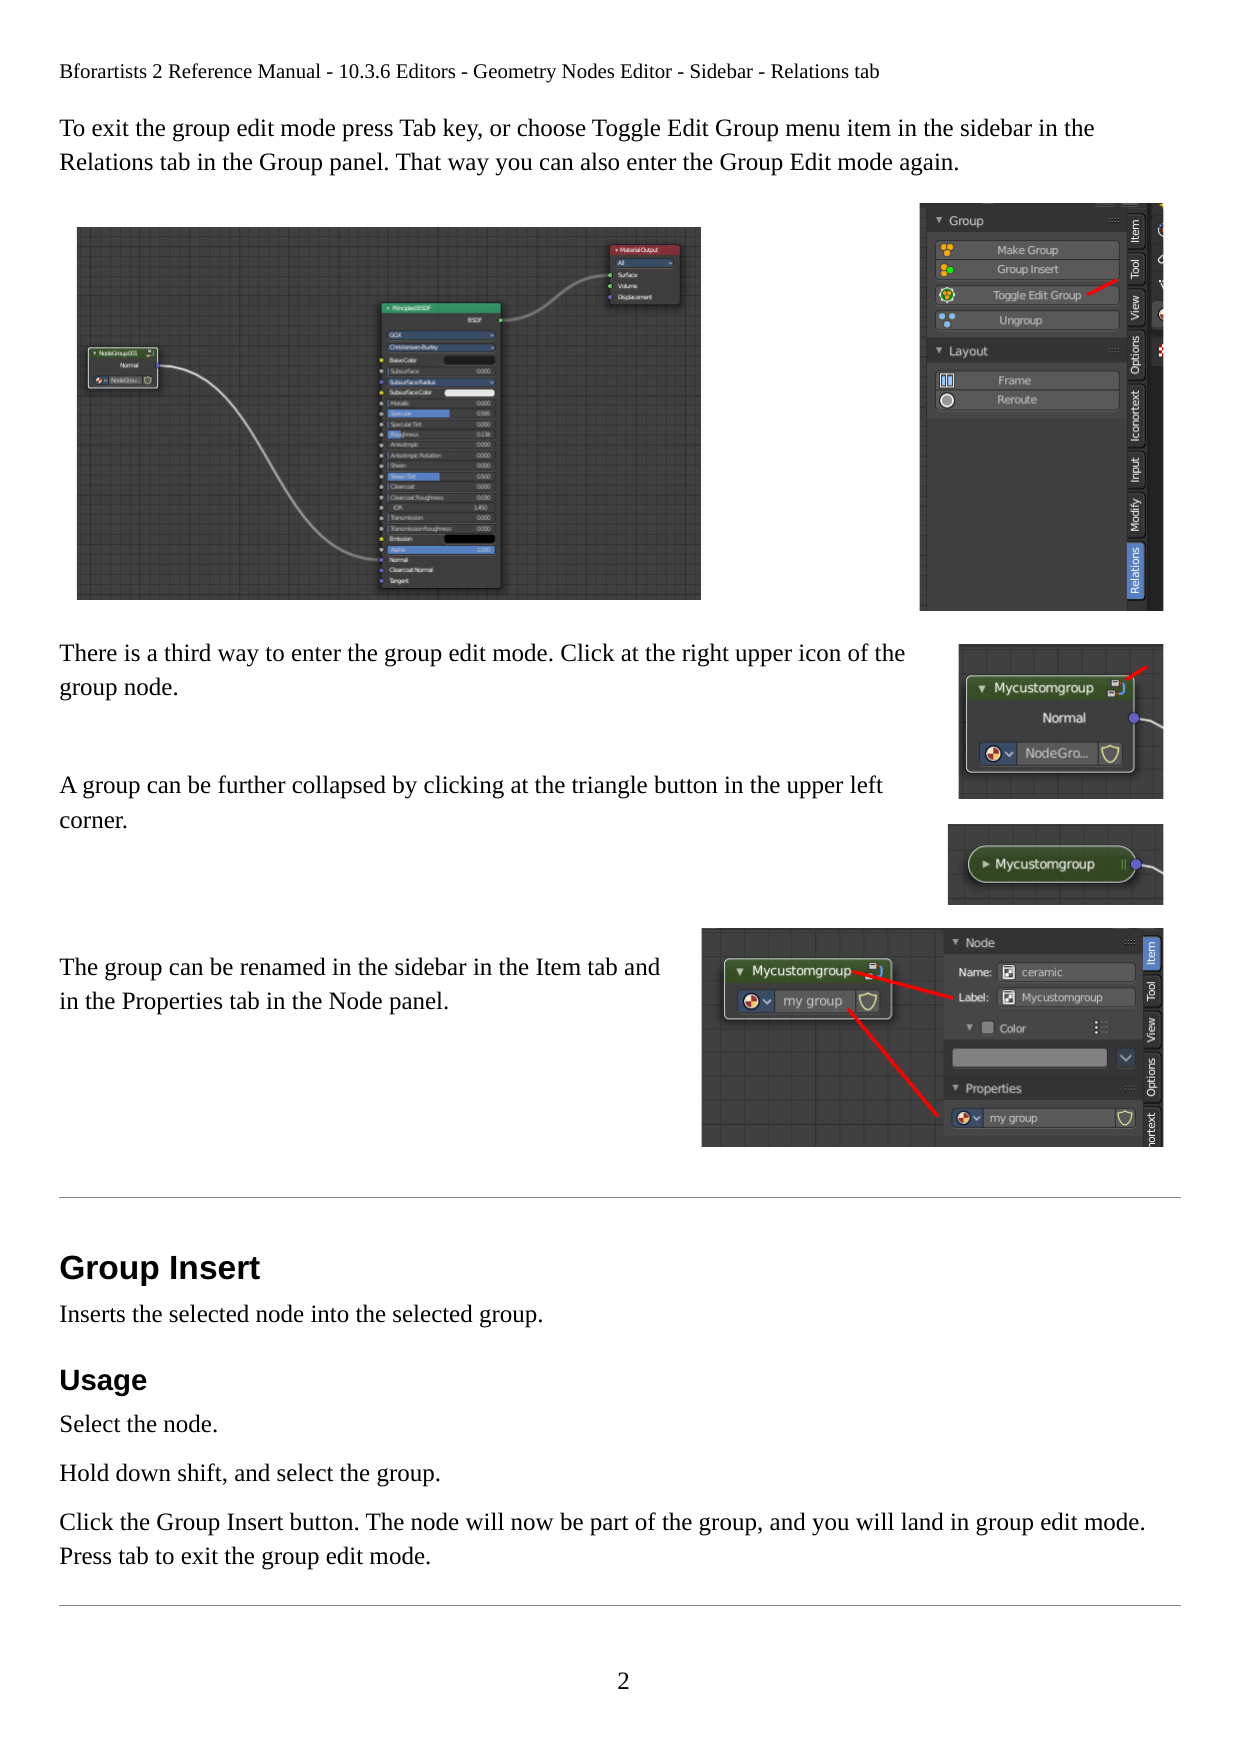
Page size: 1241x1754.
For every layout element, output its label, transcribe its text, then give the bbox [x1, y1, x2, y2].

picture [76, 227, 701, 600]
text To exit the group edit mode press Tab key, or choose Toggle Edit Group menu item in the sidebar in the Relations tab in the Group panel. That way you can also enter the Group Edit mode again. [59, 113, 1181, 176]
text A group can be further collapsed by clicking at the triangle button in the upper left corner. [59, 770, 1181, 833]
picture [919, 203, 1164, 611]
text The group can be renamed in the sidebar in the Item tab and in the Properties tab in the Node panel. [59, 952, 701, 1015]
text There is a third way to enter the group edit mode. Click at the right upper icon of the group node. [59, 638, 1181, 701]
text Select the node. [59, 1409, 1181, 1437]
picture [958, 644, 1164, 799]
text Hold down shift, and select the group. [59, 1458, 1181, 1487]
subtitle Usage [59, 1362, 1181, 1396]
picture [947, 824, 1164, 905]
subtitle Group Insert [59, 1248, 1181, 1286]
text Inserts the selected node into the selected group. [59, 1299, 1181, 1328]
text Click the Group Insert button. The node will now be part of the group, and you will land in group edit mode. Press tab to exit the group edit mode. [59, 1507, 1181, 1570]
picture [701, 928, 1164, 1147]
